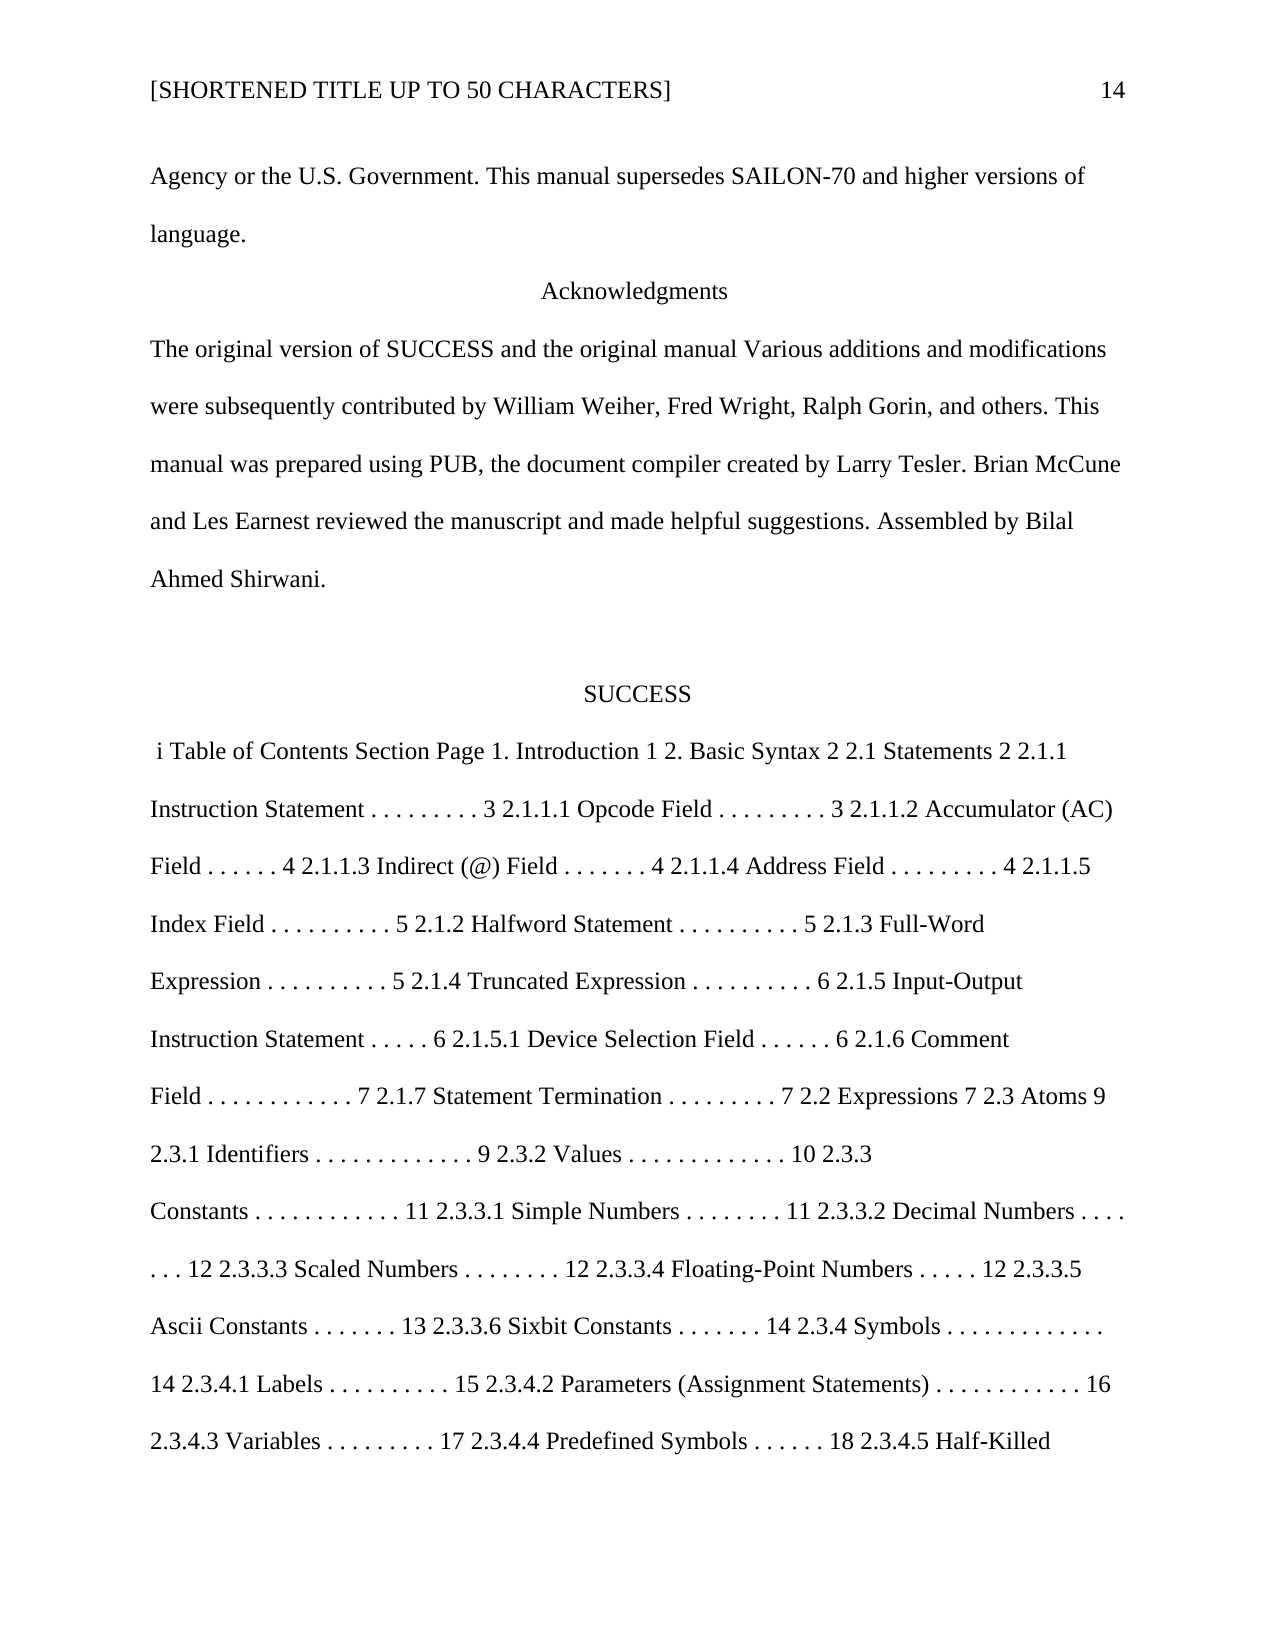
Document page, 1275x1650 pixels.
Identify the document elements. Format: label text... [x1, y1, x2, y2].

text Agency or the U.S. Government. This manual supersedes SAILON-70 and higher versions of language. [150, 161, 1125, 247]
text Acknowledgments [150, 276, 1125, 305]
text i Table of Contents Section Page 1. Introduction 1 2. Basic Syntax 2 2.1 Statements 2 2.1.1 Instruction Statement . . . . . . . . . 3 2.1.1.1 Opcode Field . . . . . . . . . 3 2.1.1.2 Accumulator (AC) Field . . . . . . 4 2.1.1.3 Indirect (@) Field . . . . . . . 4 2.1.1.4 Address Field . . . . . . . . . 4 2.1.1.5 Index Field . . . . . . . . . . 5 2.1.2 Halfword Statement . . . . . . . . . . 5 2.1.3 Full-Word Expression . . . . . . . . . . 5 2.1.4 Truncated Expression . . . . . . . . . . 6 2.1.5 Input-Output Instruction Statement . . . . . 6 2.1.5.1 Device Selection Field . . . . . . 6 2.1.6 Comment Field . . . . . . . . . . . . 7 2.1.7 Statement Termination . . . . . . . . . 7 2.2 Expressions 7 2.3 Atoms 9 2.3.1 Identifiers . . . . . . . . . . . . . 9 2.3.2 Values . . . . . . . . . . . . . 10 2.3.3 Constants . . . . . . . . . . . . 11 2.3.3.1 Simple Numbers . . . . . . . . 11 2.3.3.2 Decimal Numbers . . . . . . . 12 2.3.3.3 Scaled Numbers . . . . . . . . 12 2.3.3.4 Floating-Point Numbers . . . . . 12 2.3.3.5 Ascii Constants . . . . . . . 13 2.3.3.6 Sixbit Constants . . . . . . . 14 2.3.4 Symbols . . . . . . . . . . . . . 14 2.3.4.1 Labels . . . . . . . . . . 15 2.3.4.2 Parameters (Assignment Statements) . . . . . . . . . . . . 16 2.3.4.3 Variables . . . . . . . . . 17 2.3.4.4 Predefined Symbols . . . . . . 18 2.3.4.5 Half-Killed [150, 736, 1125, 1455]
text SUCCESS [150, 679, 1125, 707]
text The original version of SUCCESS and the original manual Various additions and modifications were subsequently contributed by William Weiher, Fred Wright, Ralph Gorin, and others. This manual was prepared using PUB, the document compiler created by Larry Tesler. Brian McCune and Les Earnest reviewed the manuscript and made helpful suggestions. Assembled by Bilal Ahmed Shirwani. [150, 334, 1125, 592]
